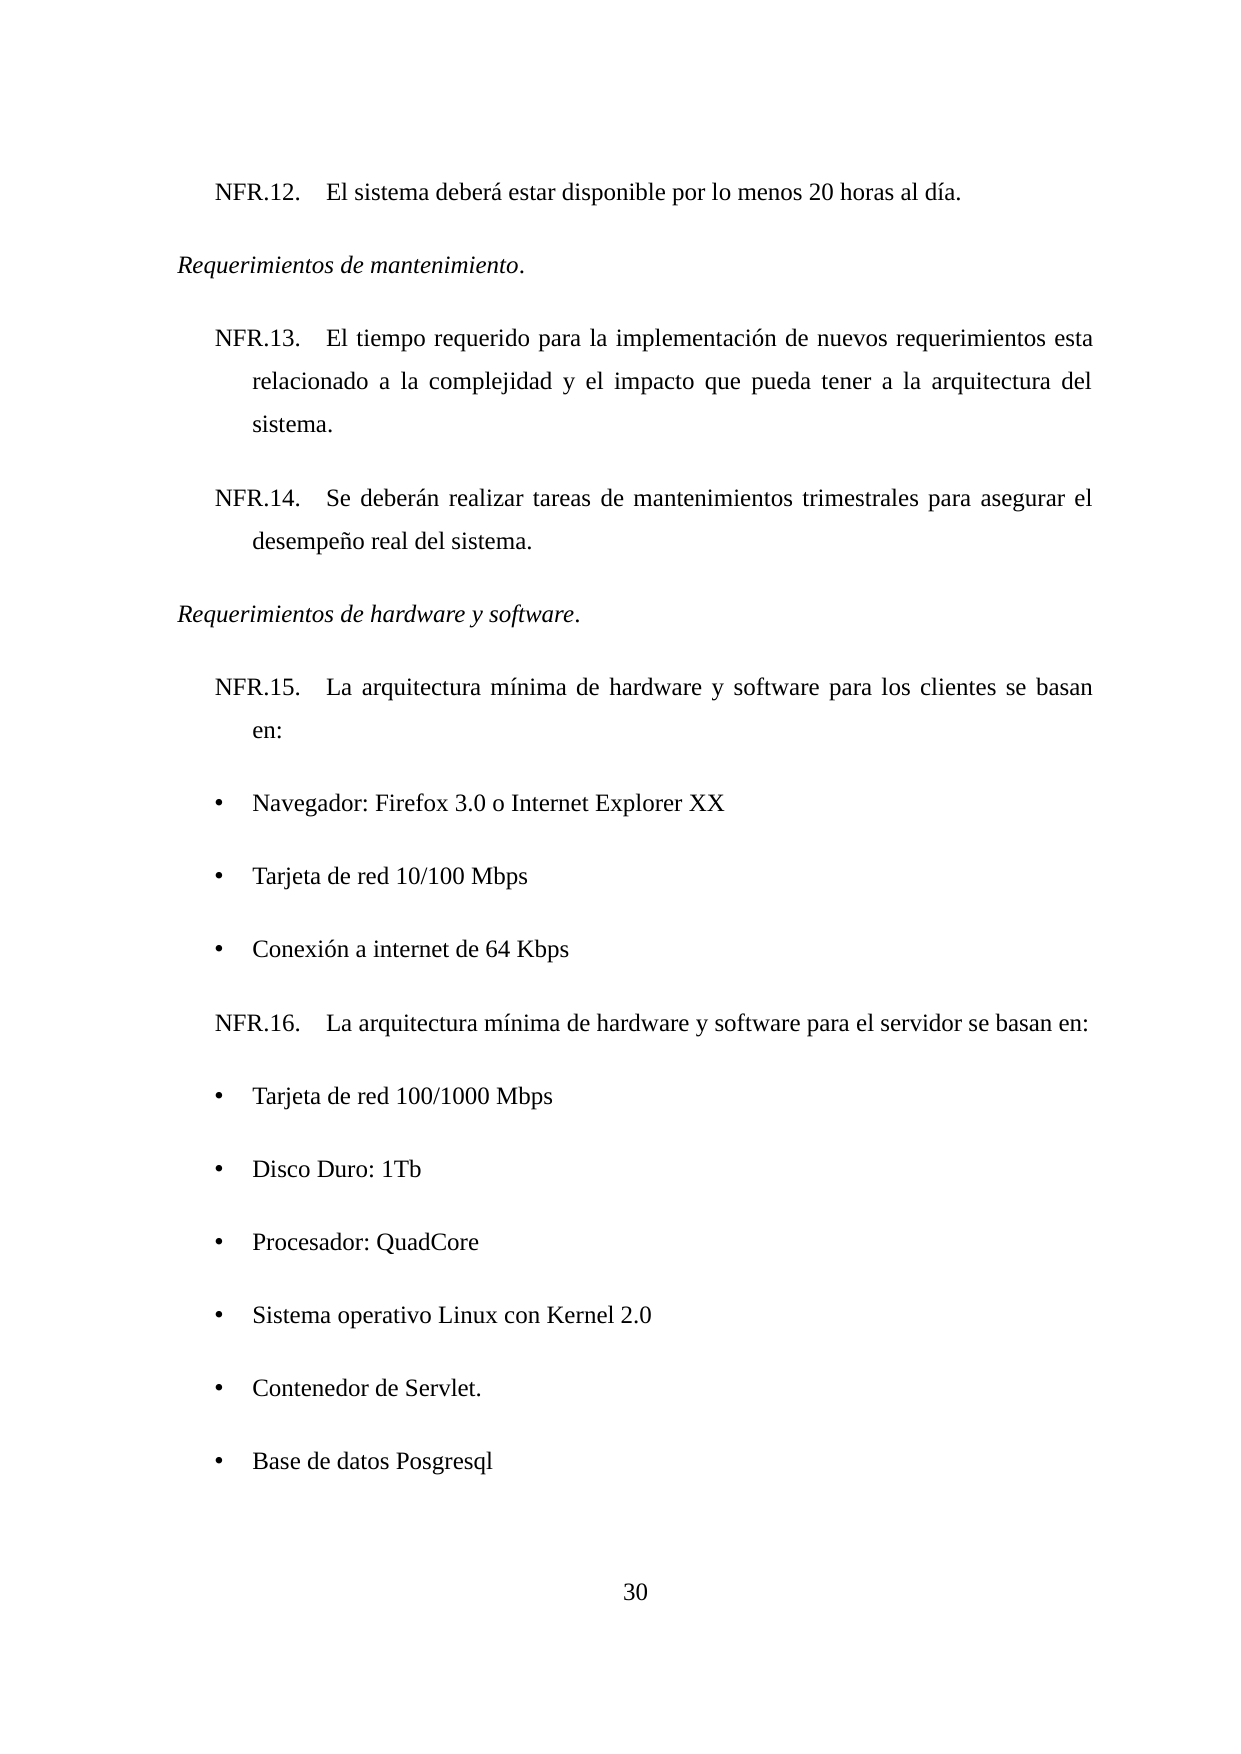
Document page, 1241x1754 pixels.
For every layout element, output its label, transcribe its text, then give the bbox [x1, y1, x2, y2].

list Conexión a internet de 64 Kbps [214, 934, 1093, 963]
list Procesador: QuadCore [214, 1227, 1093, 1256]
list La arquitectura mínima de hardware y software para el servidor se basan en: [214, 1008, 1093, 1036]
list El sistema deberá estar disponible por lo menos 20 horas al día. [214, 177, 1093, 206]
list Tarjeta de red 10/100 Mbps [214, 861, 1093, 890]
list Contenedor de Servlet. [214, 1373, 1093, 1402]
text Requerimientos de mantenimiento. [175, 250, 1093, 279]
list Se deberán realizar tareas de mantenimientos trimestrales para asegurar el desempeño real del sistema. [214, 483, 1093, 554]
list Disco Duro: 1Tb [214, 1154, 1093, 1183]
text Requerimientos de hardware y software. [175, 599, 1093, 628]
list Tarjeta de red 100/1000 Mbps [214, 1081, 1093, 1109]
list Base de datos Posgresql [214, 1446, 1093, 1475]
list Navegador: Firefox 3.0 o Internet Explorer XX [214, 788, 1093, 817]
list La arquitectura mínima de hardware y software para los clientes se basan en: [214, 672, 1093, 744]
list Sistema operativo Linux con Kernel 2.0 [214, 1300, 1093, 1329]
list El tiempo requerido para la implementación de nuevos requerimientos esta relacionado a la complejidad y el impacto que pueda tener a la arquitectura del sistema. [214, 323, 1093, 438]
